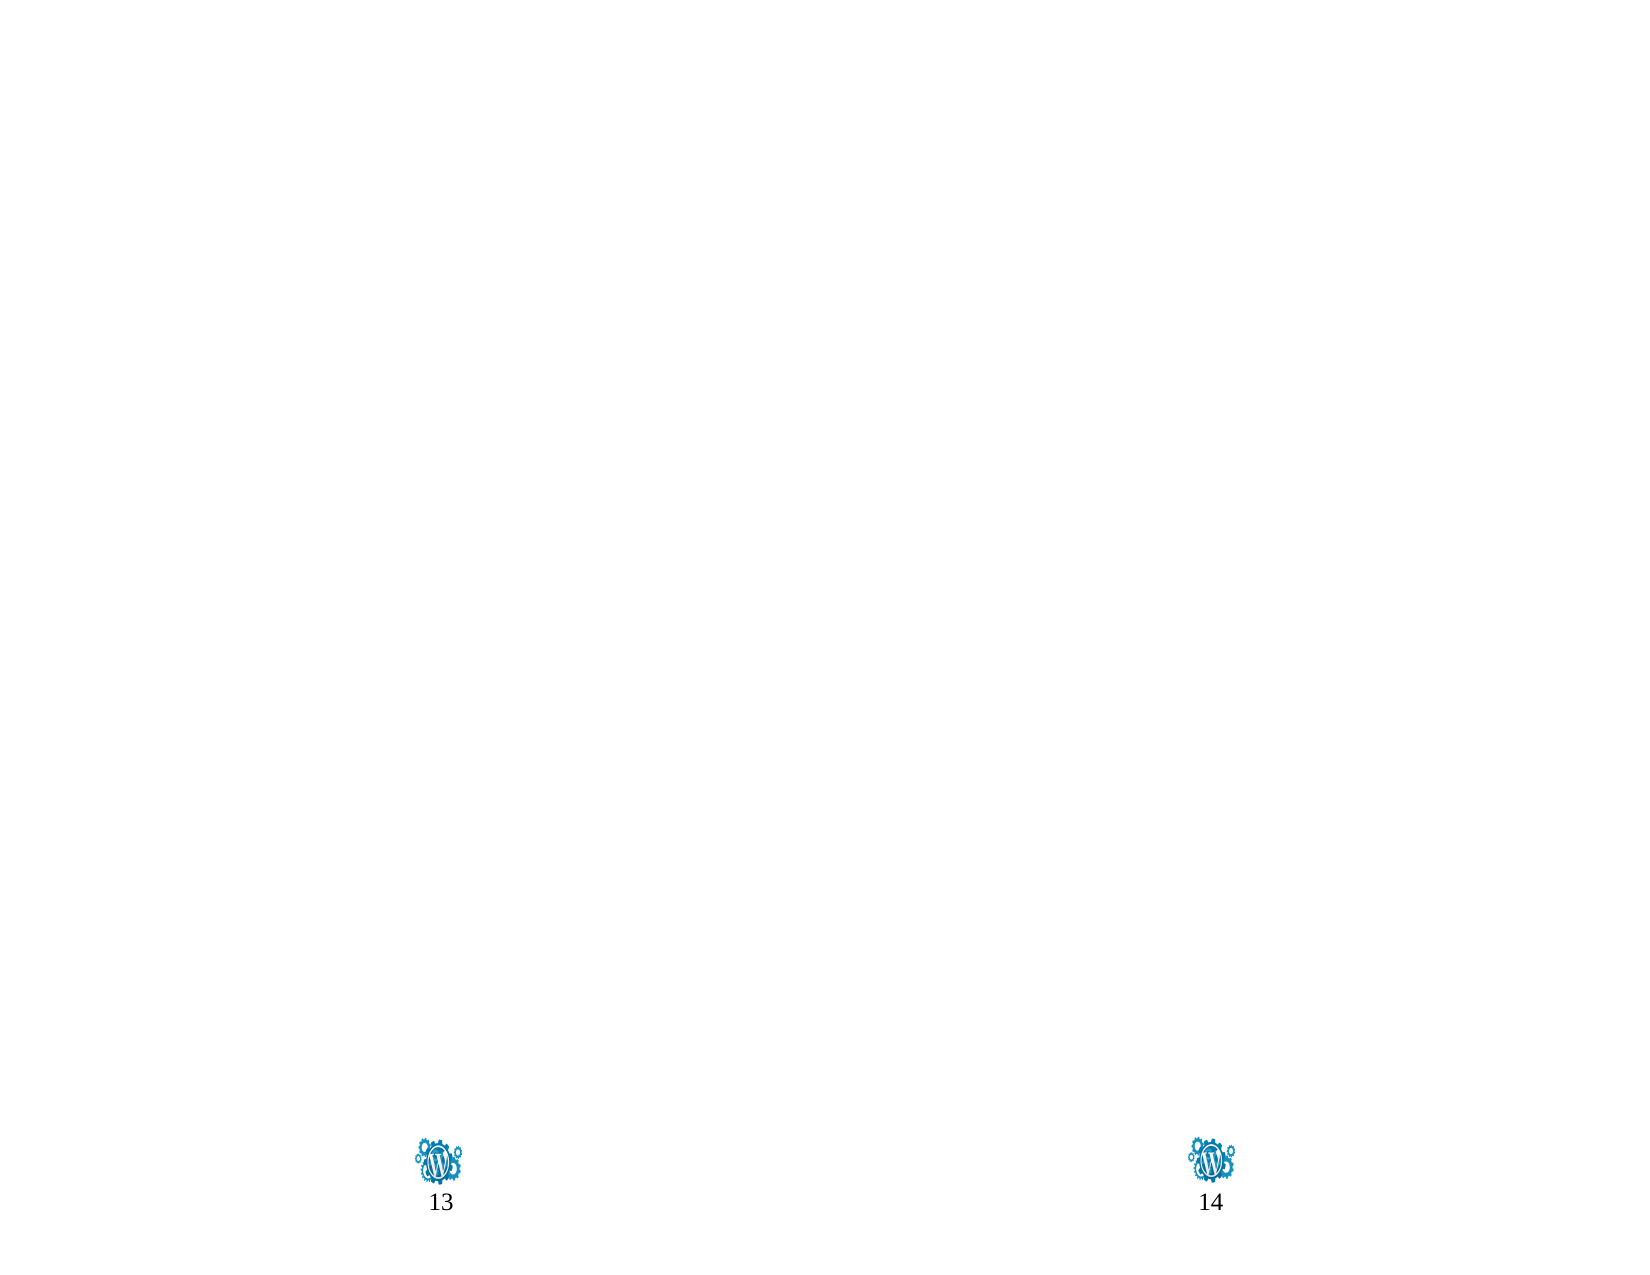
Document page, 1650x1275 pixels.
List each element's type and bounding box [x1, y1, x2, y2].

picture [413, 1136, 464, 1186]
picture [1186, 1135, 1237, 1184]
